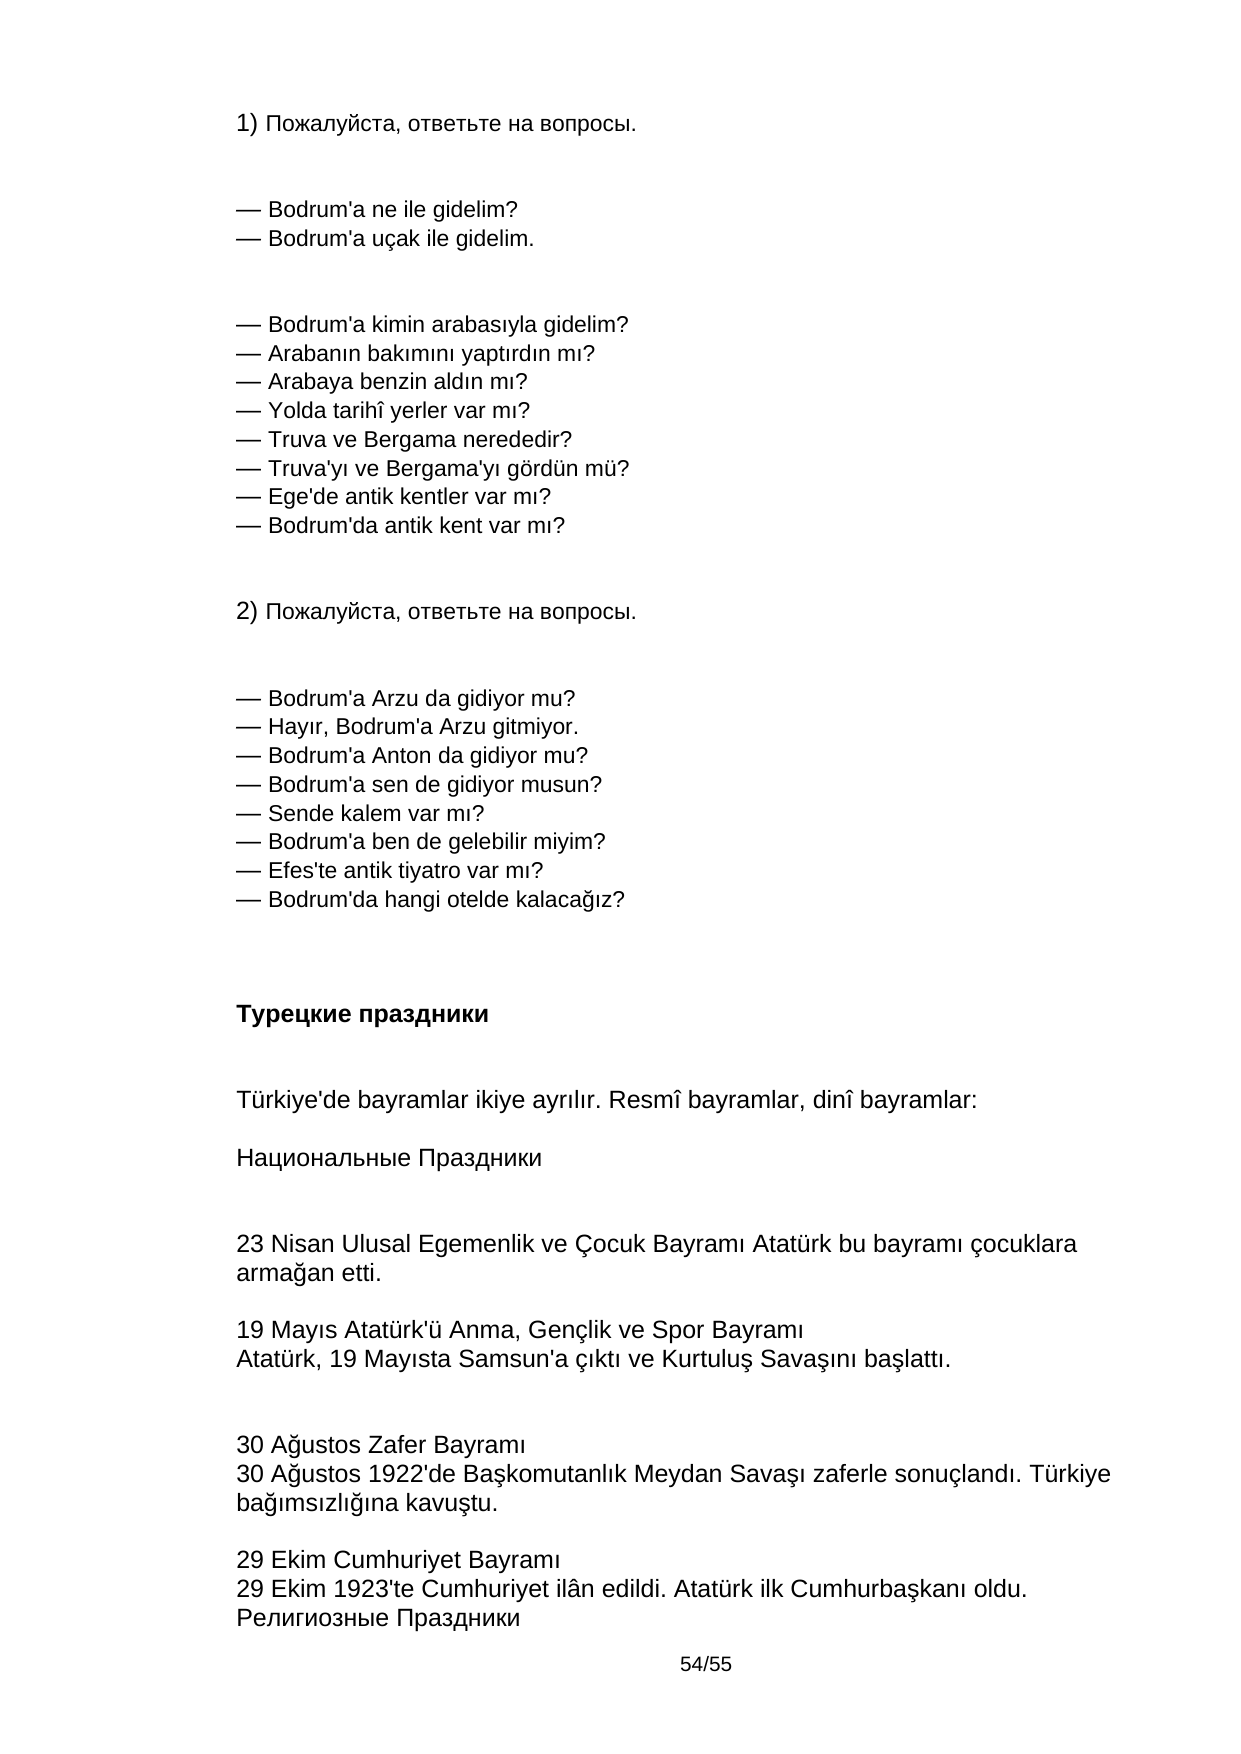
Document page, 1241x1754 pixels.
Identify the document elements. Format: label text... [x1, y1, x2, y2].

text 30 Ağustos Zafer Bayramı [236, 1401, 1176, 1430]
list Bodrum'a kimin arabasıyla gidelim? [236, 280, 1176, 309]
list Truva'yı ve Bergama'yı gördün mü? [236, 424, 1176, 452]
list Truva ve Bergama nerededir? [236, 395, 1176, 424]
list Ege'de antik kentler var mı? [236, 452, 1176, 481]
list Bodrum'a Anton da gidiyor mu? [236, 711, 1176, 740]
list Пожалуйста, ответьте на вопросы. [236, 79, 1176, 107]
list Bodrum'a sen de gidiyor musun? [236, 740, 1176, 769]
text Atatürk, 19 Mayısta Samsun'a çıktı ve Kurtuluş Savaşını başlattı. [236, 1315, 1176, 1344]
text Türkiye'de bayramlar ikiye ayrılır. Resmî bayramlar, dinî bayramlar: [236, 1056, 1176, 1085]
list Bodrum'da antik kent var mı? [236, 481, 1176, 510]
list Yolda tarihî yerler var mı? [236, 366, 1176, 395]
list Пожалуйста, ответьте на вопросы. [236, 567, 1176, 596]
list Arabanın bakımını yaptırdın mı? [236, 309, 1176, 337]
text Ramazan Bayramı [236, 1602, 1176, 1631]
list Sende kalem var mı? [236, 769, 1176, 797]
text 19 Mayıs Atatürk'ü Anma, Gençlik ve Spor Bayramı [236, 1286, 1176, 1315]
list Efes'te antik tiyatro var mı? [236, 826, 1176, 855]
text 29 Ekim Cumhuriyet Bayramı [236, 1516, 1176, 1545]
text 23 Nisan Ulusal Egemenlik ve Çocuk Bayramı Atatürk bu bayramı çocuklara armağan etti. [236, 1200, 1176, 1257]
subtitle Турецкие праздники [236, 970, 1176, 999]
list Bodrum'a ben de gelebilir miyim? [236, 797, 1176, 826]
text 30 Ağustos 1922'de Başkomutanlık Meydan Savaşı zaferle sonuçlandı. Türkiye bağımsızlığına kavuştu. [236, 1430, 1176, 1487]
text Национальные Праздники [236, 1114, 1176, 1142]
list Bodrum'a ne ile gidelim? [236, 165, 1176, 194]
list Arabaya benzin aldın mı? [236, 337, 1176, 366]
list Bodrum'a Arzu da gidiyor mu? [236, 654, 1176, 682]
list Hayır, Bodrum'a Arzu gitmiyor. [236, 682, 1176, 711]
text 29 Ekim 1923'te Cumhuriyet ilân edildi. Atatürk ilk Cumhurbaşkanı oldu. Религиозные Праздники [236, 1545, 1176, 1602]
list Bodrum'a uçak ile gidelim. [236, 194, 1176, 222]
list Bodrum'da hangi otelde kalacağız? [236, 855, 1176, 884]
